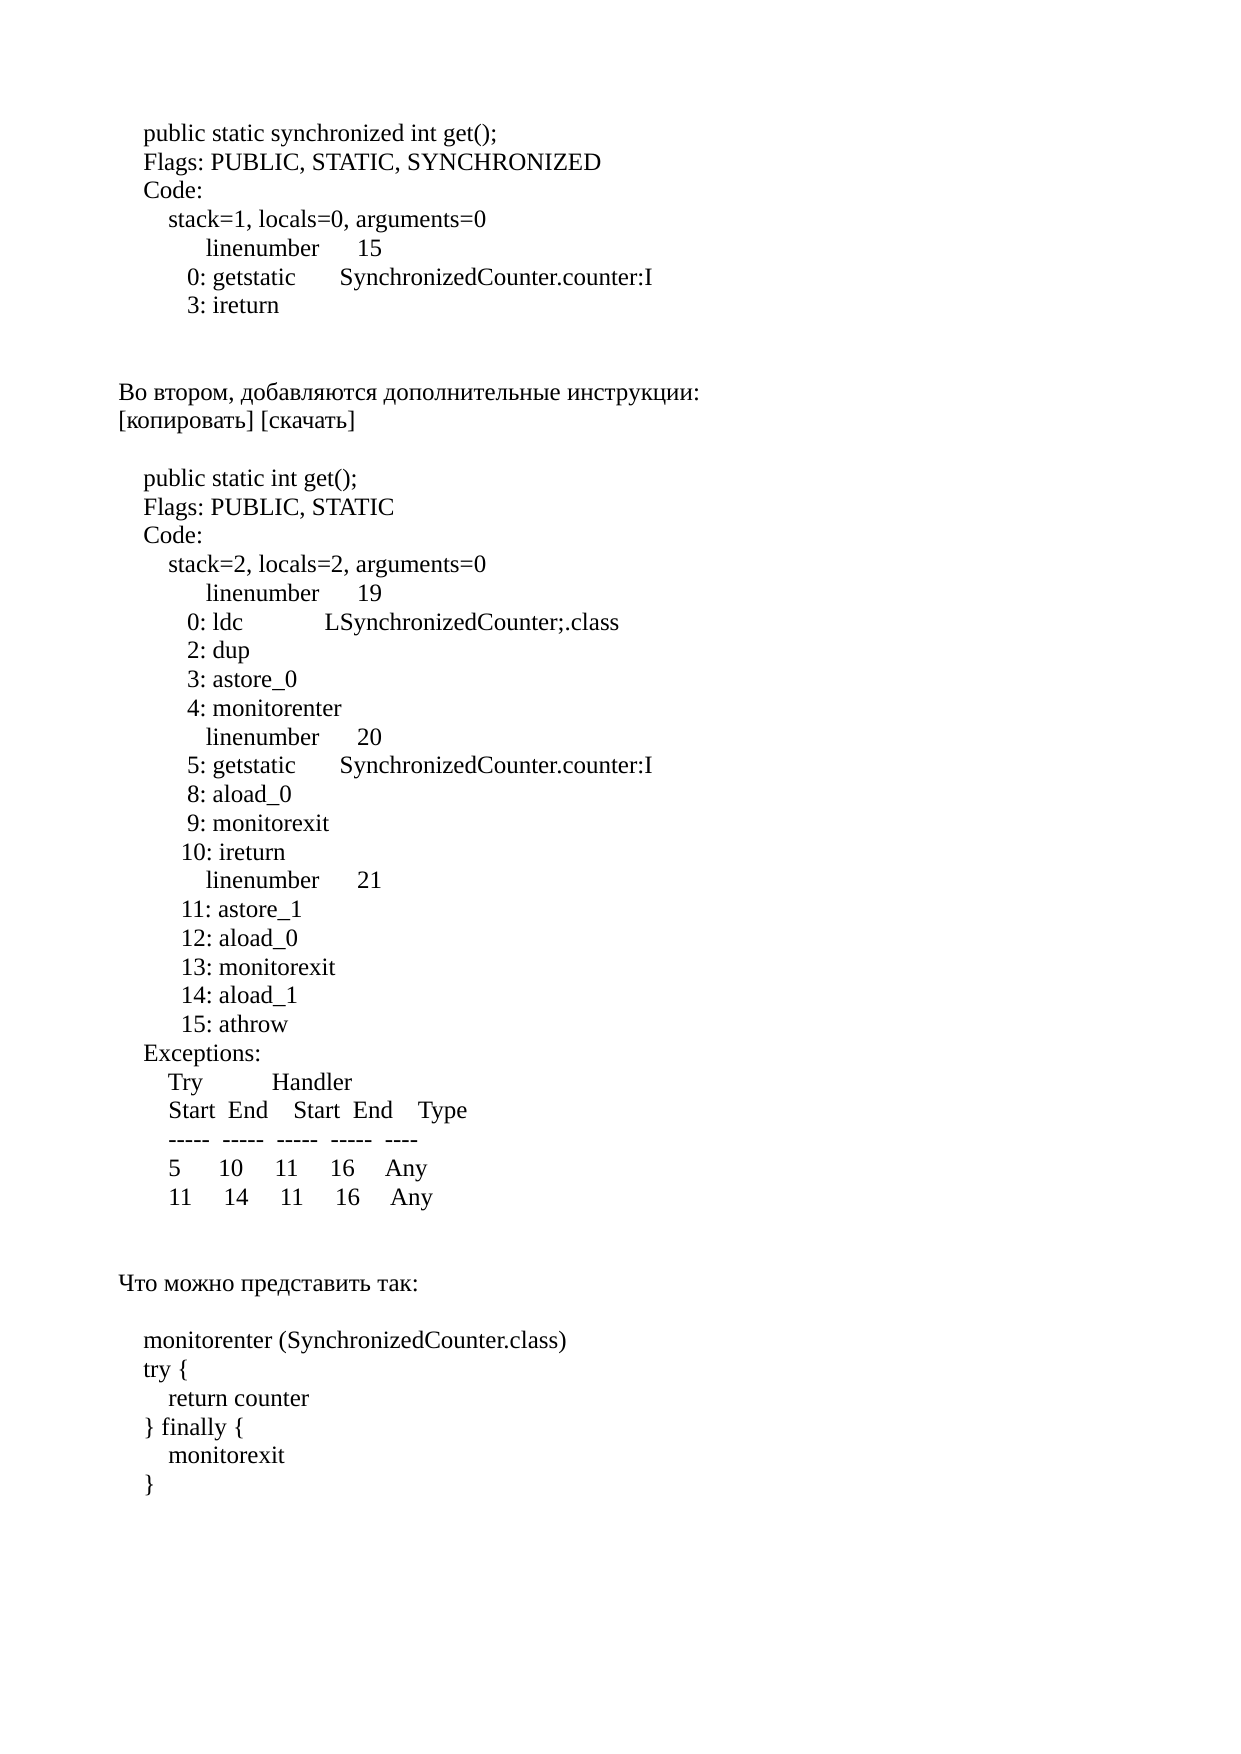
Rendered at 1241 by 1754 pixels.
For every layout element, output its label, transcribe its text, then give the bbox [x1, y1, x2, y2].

text linenumber 19 [118, 578, 1122, 607]
text 3: ireturn [118, 291, 1122, 319]
text 0: ldc LSynchronizedCounter;.class [118, 607, 1122, 636]
text 8: aload_0 [118, 779, 1122, 808]
text monitorexit [118, 1441, 1122, 1469]
text [копировать] [скачать] [118, 406, 1122, 434]
text } [118, 1469, 1122, 1498]
text public static int get(); [118, 463, 1122, 492]
text } finally { [118, 1412, 1122, 1441]
text 14: aload_1 [118, 981, 1122, 1009]
text return counter [118, 1383, 1122, 1412]
text 5 10 11 16 Any [118, 1153, 1122, 1182]
text Во втором, добавляются дополнительные инструкции: [118, 377, 1122, 406]
text 15: athrow [118, 1009, 1122, 1038]
text linenumber 21 [118, 866, 1122, 894]
text 5: getstatic SynchronizedCounter.counter:I [118, 751, 1122, 779]
text 11 14 11 16 Any [118, 1182, 1122, 1211]
text Flags: PUBLIC, STATIC, SYNCHRONIZED [118, 147, 1122, 176]
text 4: monitorenter [118, 693, 1122, 722]
text Exceptions: [118, 1038, 1122, 1067]
text stack=1, locals=0, arguments=0 [118, 204, 1122, 233]
text try { [118, 1354, 1122, 1383]
text 11: astore_1 [118, 894, 1122, 923]
text linenumber 20 [118, 722, 1122, 751]
text Что можно представить так: [118, 1268, 1122, 1297]
text Flags: PUBLIC, STATIC [118, 492, 1122, 521]
text Code: [118, 521, 1122, 549]
text 0: getstatic SynchronizedCounter.counter:I [118, 262, 1122, 291]
text stack=2, locals=2, arguments=0 [118, 549, 1122, 578]
text 9: monitorexit [118, 808, 1122, 837]
text ----- ----- ----- ----- ---- [118, 1124, 1122, 1153]
text 3: astore_0 [118, 664, 1122, 693]
text linenumber 15 [118, 233, 1122, 262]
text public static synchronized int get(); [118, 118, 1122, 147]
text Code: [118, 176, 1122, 204]
text 13: monitorexit [118, 952, 1122, 981]
text Start End Start End Type [118, 1096, 1122, 1124]
text 2: dup [118, 636, 1122, 664]
text 12: aload_0 [118, 923, 1122, 952]
text 10: ireturn [118, 837, 1122, 866]
text Try Handler [118, 1067, 1122, 1096]
text monitorenter (SynchronizedCounter.class) [118, 1326, 1122, 1354]
